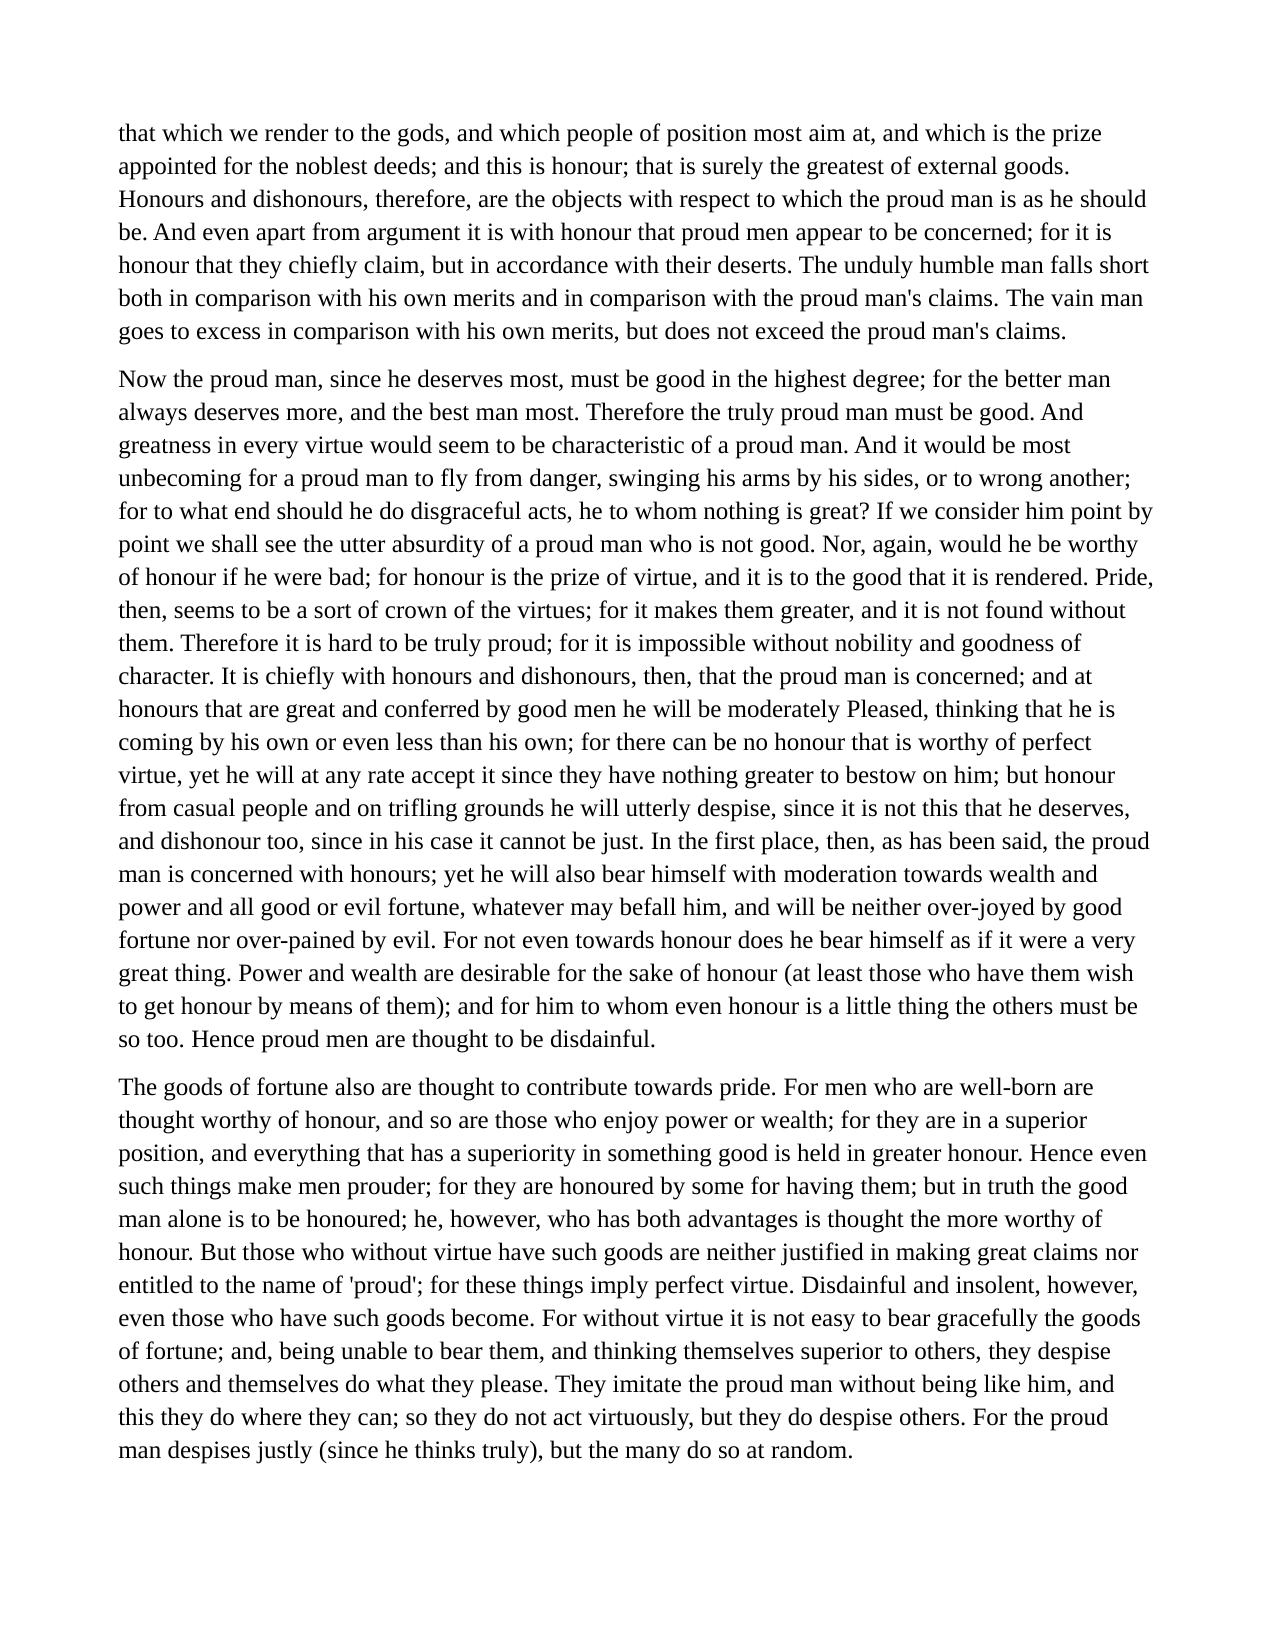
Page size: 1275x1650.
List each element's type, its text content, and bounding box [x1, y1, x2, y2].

text The goods of fortune also are thought to contribute towards pride. For men who are well-born are thought worthy of honour, and so are those who enjoy power or wealth; for they are in a superior position, and everything that has a superiority in something good is held in greater honour. Hence even such things make men prouder; for they are honoured by some for having them; but in truth the good man alone is to be honoured; he, however, who has both advantages is thought the more worthy of honour. But those who without virtue have such goods are neither justified in making great claims nor entitled to the name of 'proud'; for these things imply perfect virtue. Disdainful and insolent, however, even those who have such goods become. For without virtue it is not easy to bear gracefully the goods of fortune; and, being unable to bear them, and thinking themselves superior to others, they despise others and themselves do what they please. They imitate the proud man without being like him, and this they do where they can; so they do not act virtuously, but they do despise others. For the proud man despises justly (since he thinks truly), but the many do so at random. [118, 1072, 1157, 1464]
text that which we render to the gods, and which people of position most aim at, and which is the prize appointed for the noblest deeds; and this is honour; that is surely the greatest of external goods. Honours and dishonours, therefore, are the objects with respect to which the proud man is as he should be. And even apart from argument it is with honour that proud men appear to be concerned; for it is honour that they chiefly claim, but in accordance with their deserts. The unduly humble man falls short both in comparison with his own merits and in comparison with the proud man's claims. The vain man goes to excess in comparison with his own merits, but does not exceed the proud man's claims. [118, 118, 1157, 345]
text Now the proud man, since he deserves most, must be good in the highest degree; for the better man always deserves more, and the best man most. Therefore the truly proud man must be good. And greatness in every virtue would seem to be characteristic of a proud man. And it would be most unbecoming for a proud man to fly from danger, swinging his arms by his sides, or to wrong another; for to what end should he do disgraceful acts, he to whom nothing is great? If we consider him point by point we shall see the utter absurdity of a proud man who is not good. Nor, again, would he be worthy of honour if he were bad; for honour is the prize of virtue, and it is to the good that it is rendered. Pride, then, seems to be a sort of crown of the virtues; for it makes them greater, and it is not found without them. Therefore it is hard to be truly proud; for it is impossible without nobility and goodness of character. It is chiefly with honours and dishonours, then, that the proud man is concerned; and at honours that are great and conferred by good men he will be moderately Pleased, thinking that he is coming by his own or even less than his own; for there can be no honour that is worthy of perfect virtue, yet he will at any rate accept it since they have nothing greater to bestow on him; but honour from casual people and on trifling grounds he will utterly despise, since it is not this that he deserves, and dishonour too, since in his case it cannot be just. In the first place, then, as has been said, the proud man is concerned with honours; yet he will also bear himself with moderation towards wealth and power and all good or evil fortune, whatever may befall him, and will be neither over-joyed by good fortune nor over-pained by evil. For not even towards honour does he bear himself as if it were a very great thing. Power and wealth are desirable for the sake of honour (at least those who have them wish to get honour by means of them); and for him to whom even honour is a little thing the others must be so too. Hence proud men are thought to be disdainful. [118, 364, 1157, 1053]
